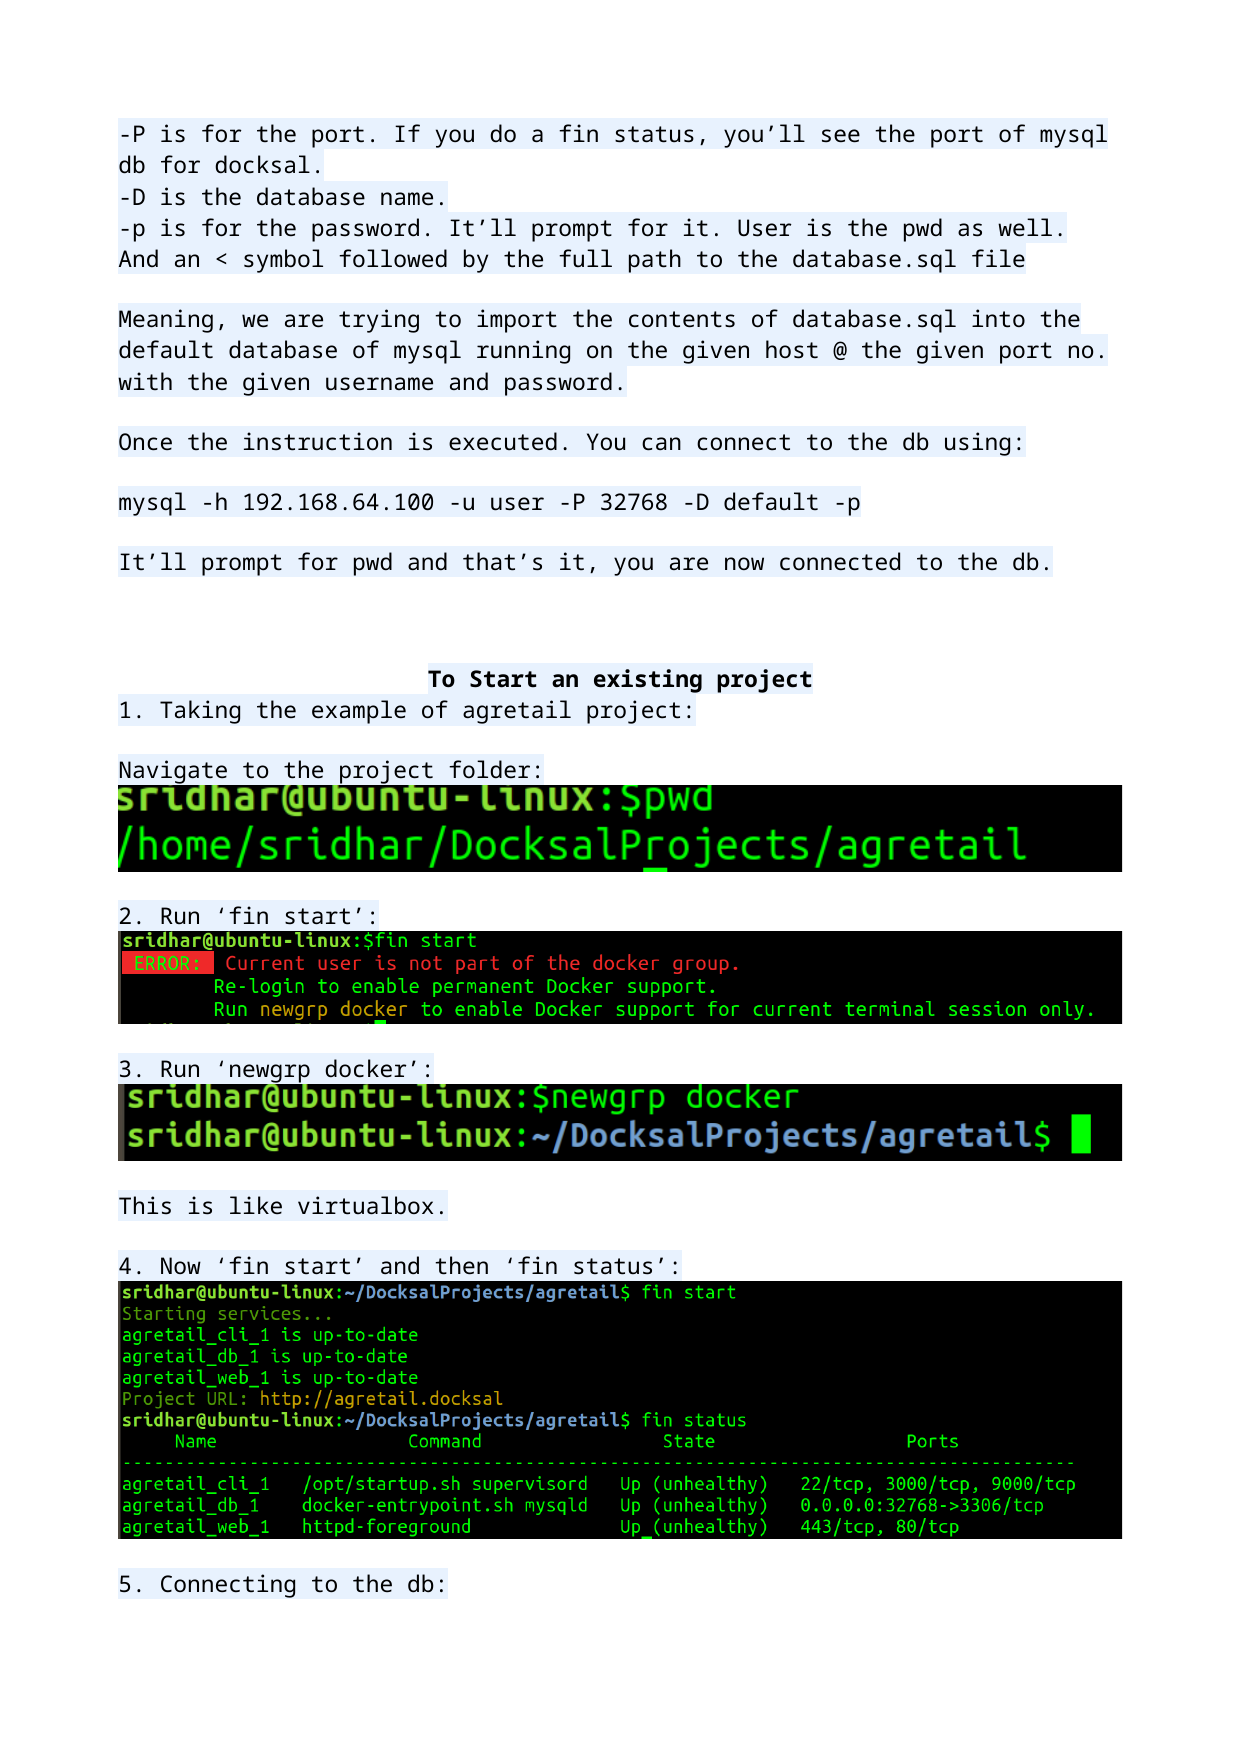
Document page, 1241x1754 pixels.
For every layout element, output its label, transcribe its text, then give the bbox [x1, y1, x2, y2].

picture [118, 1281, 1123, 1539]
text mysql -h 192.168.64.100 -u user -P 32768 -D default -p [118, 486, 1122, 517]
text It’ll prompt for pwd and that’s it, you are now connected to the db. [118, 546, 1122, 577]
text -p is for the password. It’ll prompt for it. User is the pwd as well. [118, 212, 1122, 243]
picture [118, 1084, 1123, 1161]
text 5. Connecting to the db: [118, 1567, 1122, 1599]
text 4. Now ‘fin start’ and then ‘fin status’: [118, 1250, 1122, 1281]
text And an < symbol followed by the full path to the database.sql file [118, 243, 1122, 274]
text 2. Run ‘fin start’: [118, 900, 1122, 931]
text To Start an existing project [118, 663, 1122, 694]
text -D is the database name. [118, 181, 1122, 212]
picture [118, 785, 1123, 872]
picture [118, 931, 1123, 1024]
text Navigate to the project folder: [118, 754, 1122, 785]
text -P is for the port. If you do a fin status, you’ll see the port of mysql db for docksal. [118, 118, 1122, 181]
text Meaning, we are trying to import the contents of database.sql into the default database of mysql running on the given host @ the given port no. with the given username and password. [118, 303, 1122, 397]
text 1. Taking the example of agretail project: [118, 694, 1122, 726]
text 3. Run ‘newgrp docker’: [118, 1053, 1122, 1084]
text This is like virtualbox. [118, 1190, 1122, 1221]
text Once the instruction is executed. You can connect to the db using: [118, 426, 1122, 457]
